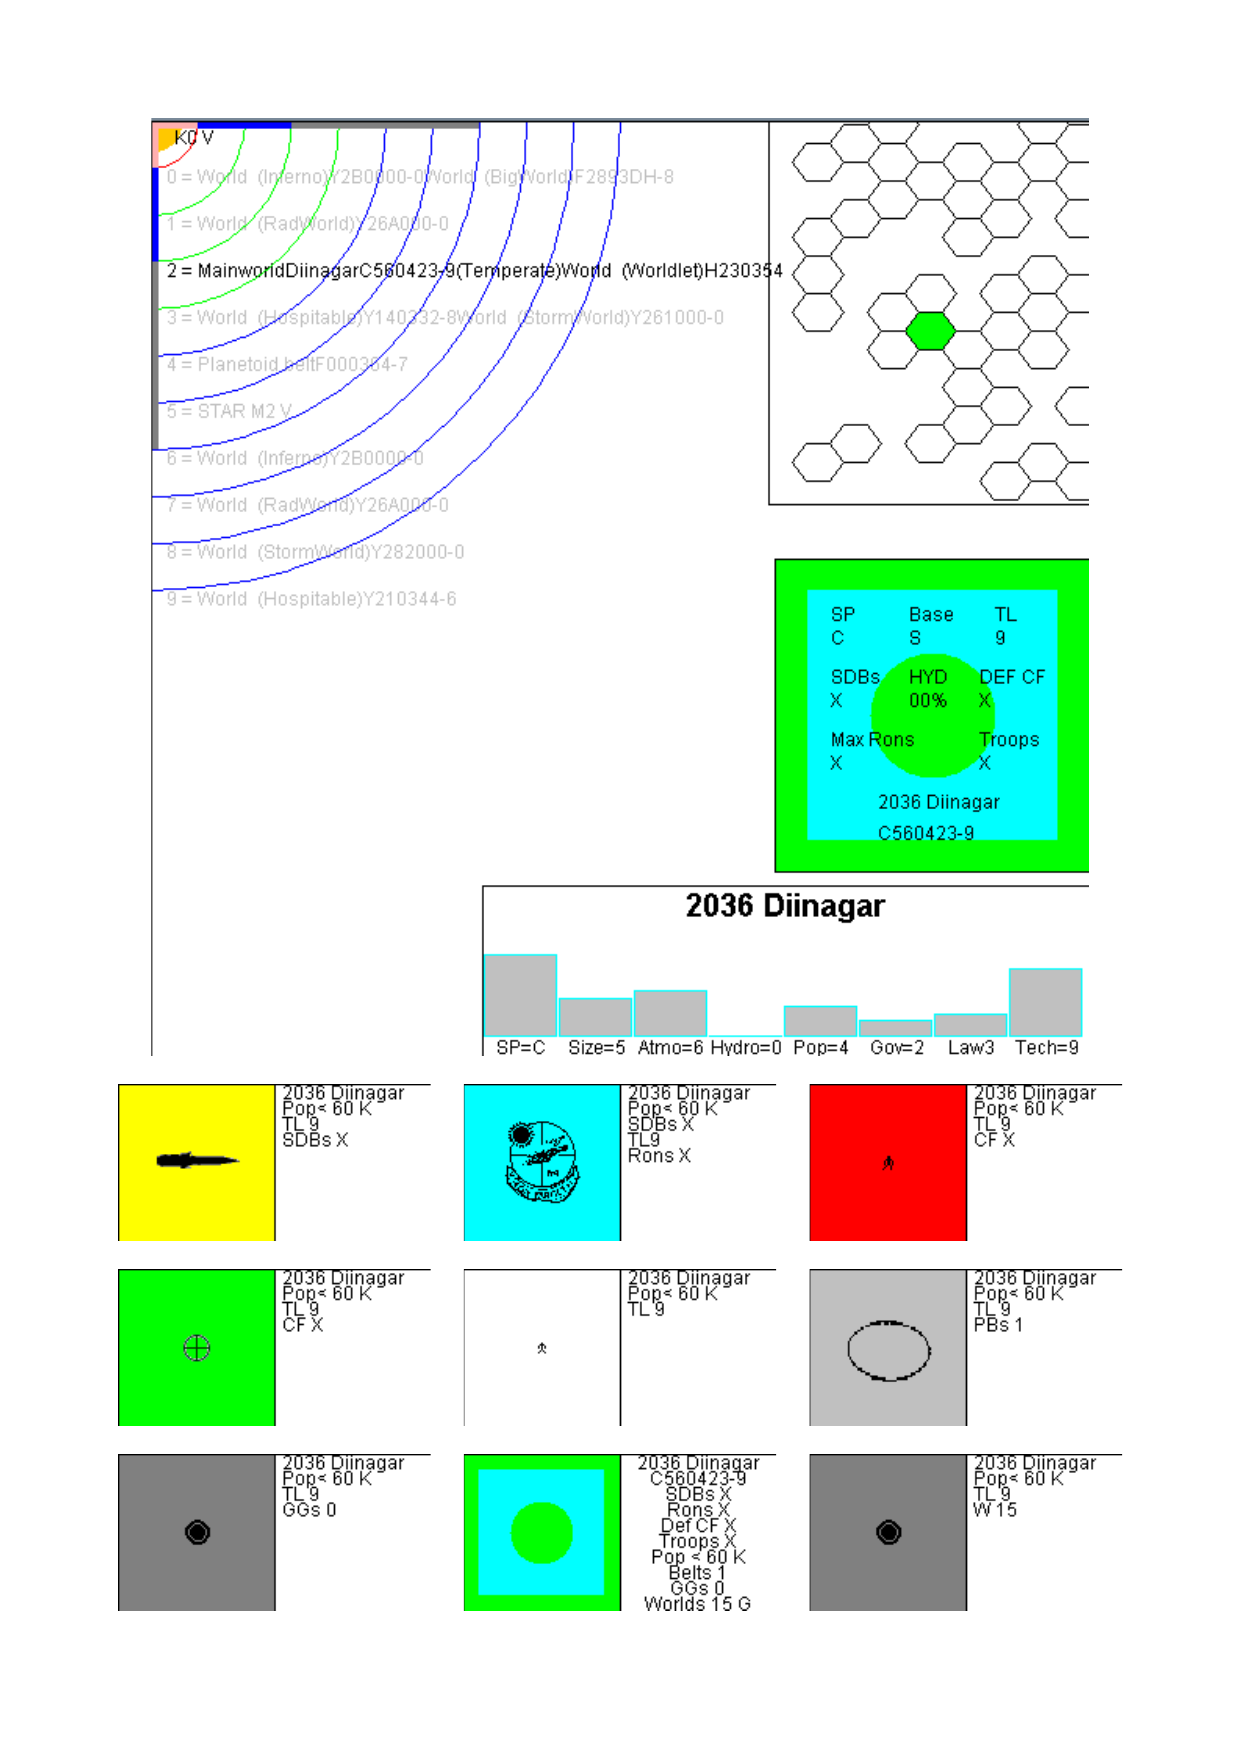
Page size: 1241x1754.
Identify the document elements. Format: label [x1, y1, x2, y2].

picture [809, 1084, 1123, 1241]
picture [118, 1269, 431, 1426]
picture [809, 1454, 1123, 1611]
picture [463, 1269, 777, 1426]
picture [118, 1454, 431, 1611]
picture [463, 1454, 777, 1611]
picture [463, 1084, 777, 1241]
picture [151, 118, 1089, 1056]
picture [118, 1084, 431, 1241]
picture [809, 1269, 1123, 1426]
